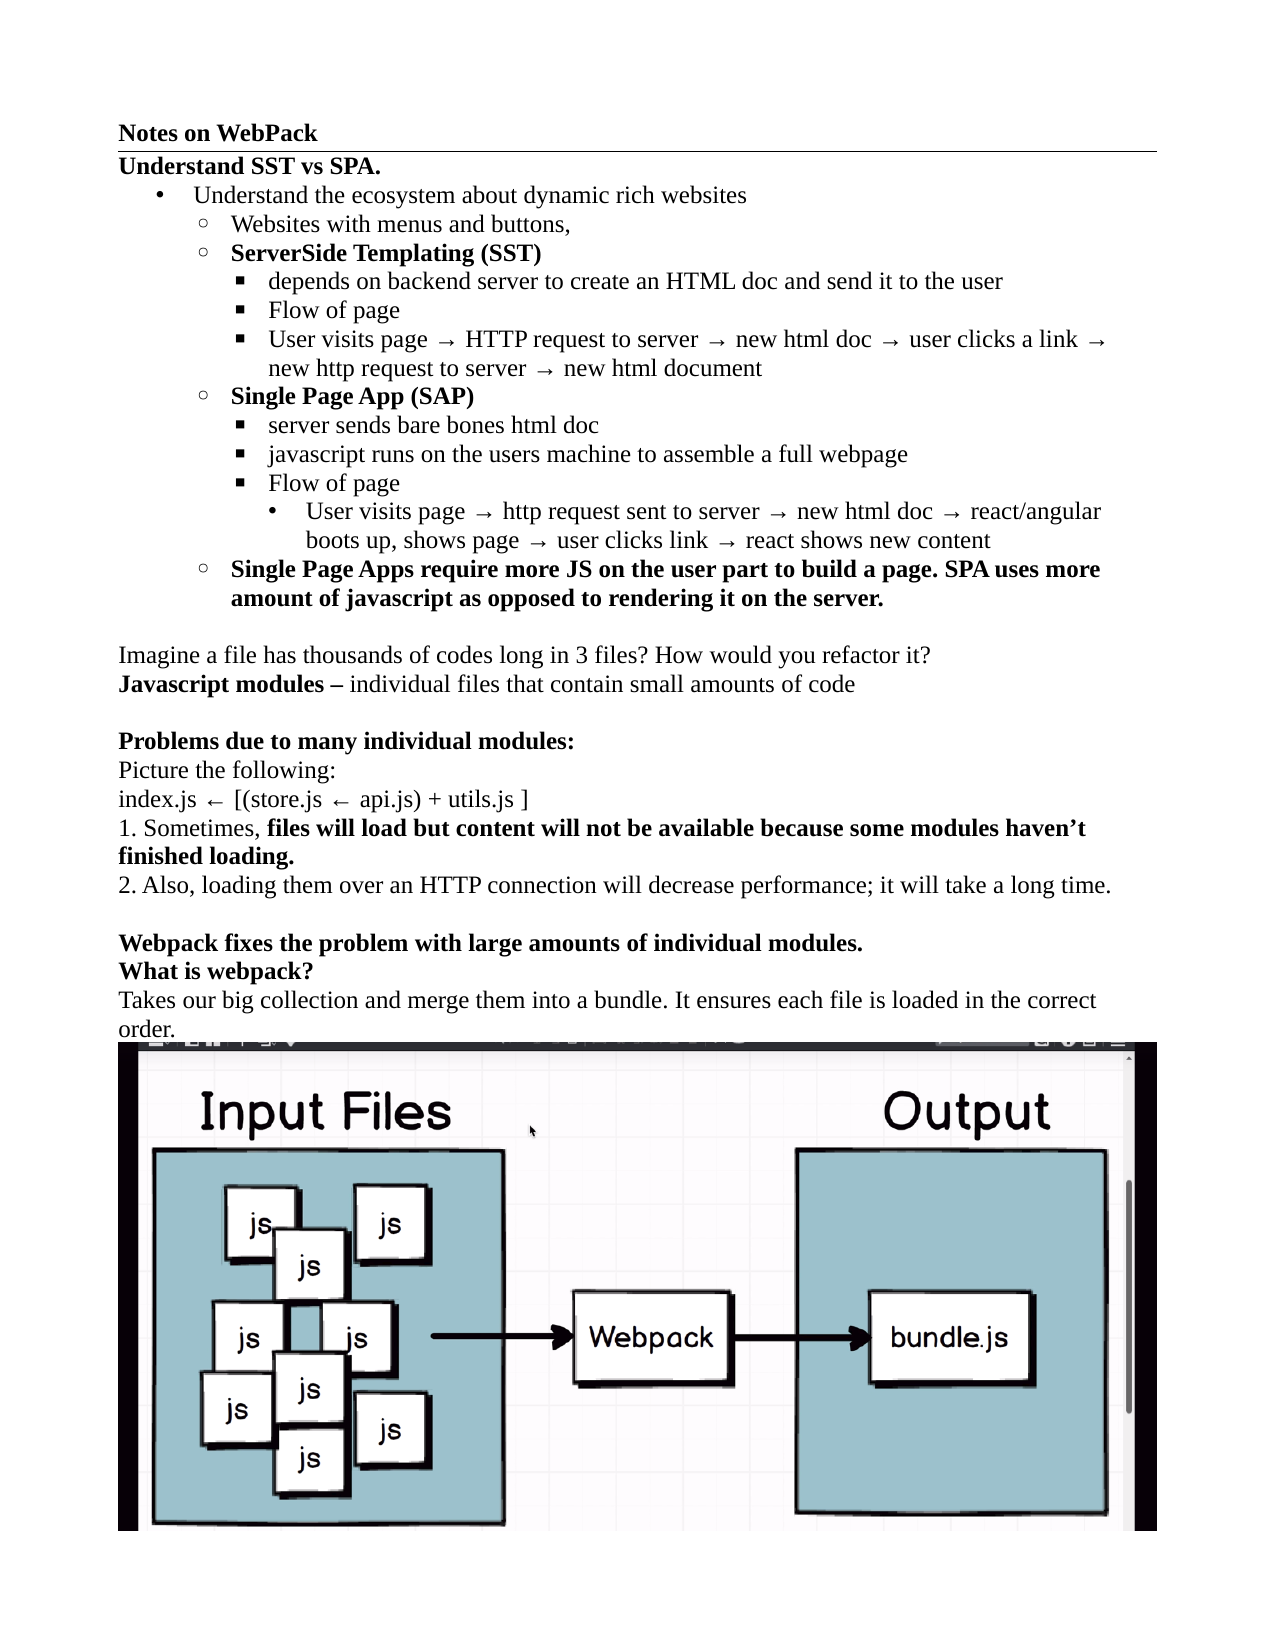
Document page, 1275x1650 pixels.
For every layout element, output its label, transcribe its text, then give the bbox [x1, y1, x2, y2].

text Understand SST vs SPA. [118, 152, 1157, 180]
text 1. Sometimes, files will load but content will not be available because some modules haven’t finished loading. [118, 813, 1157, 870]
list User visits page → HTTP request to server → new html doc → user clicks a link → new http request to server → new html document [231, 324, 1157, 381]
list User visits page → http request sent to server → new html doc → react/angular boots up, shows page → user clicks link → react shows new content [268, 496, 1157, 554]
list Websites with menus and buttons, [193, 209, 1157, 238]
picture [118, 1042, 1157, 1531]
text Javascript modules – individual files that contain small amounts of code [118, 669, 1157, 698]
text What is webpack? [118, 956, 1157, 985]
text index.js ← [(store.js ← api.js) + utils.js ] [118, 784, 1157, 813]
text Takes our big collection and merge them into a bundle. It ensures each file is loaded in the correct order. [118, 985, 1157, 1042]
list javascript runs on the users machine to assemble a full webpage [231, 439, 1157, 468]
text Notes on WebPack [118, 118, 1157, 151]
list server sends bare bones html doc [231, 410, 1157, 439]
list ServerSide Templating (SST) [193, 238, 1157, 266]
text Imagine a file has thousands of codes long in 3 files? How would you refactor it? [118, 640, 1157, 669]
list Understand the ecosystem about dynamic rich websites [156, 180, 1157, 209]
text 2. Also, loading them over an HTTP connection will decrease performance; it will take a long time. [118, 870, 1157, 899]
list Single Page Apps require more JS on the user part to build a page. SPA uses more amount of javascript as opposed to rendering it on the server. [193, 554, 1157, 611]
list Single Page App (SAP) [193, 381, 1157, 410]
list Flow of page [231, 295, 1157, 324]
text Webpack fixes the problem with large amounts of individual modules. [118, 928, 1157, 956]
text Problems due to many individual modules: [118, 726, 1157, 755]
list depends on backend server to create an HTML doc and send it to the user [231, 266, 1157, 295]
text Picture the following: [118, 755, 1157, 784]
list Flow of page [231, 468, 1157, 496]
